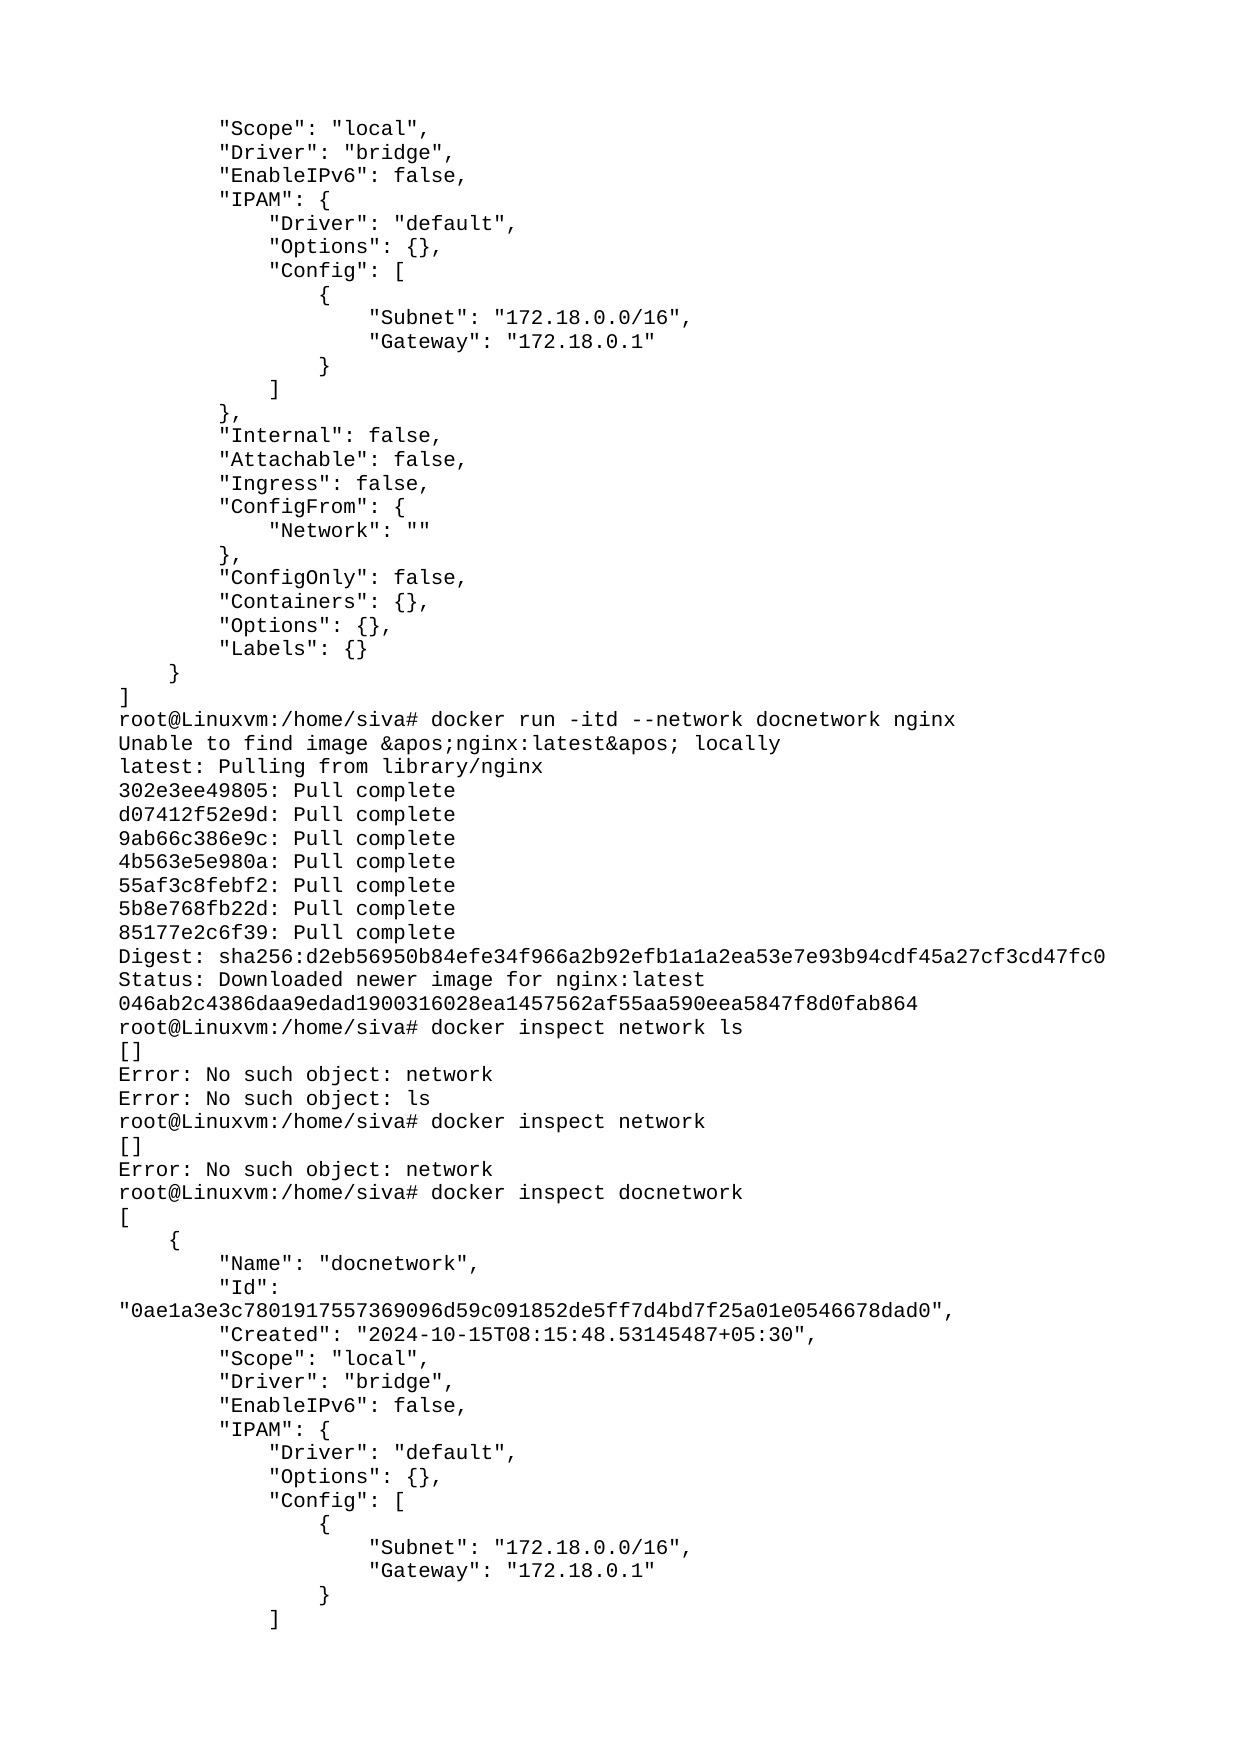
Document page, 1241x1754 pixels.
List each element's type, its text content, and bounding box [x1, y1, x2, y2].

text 55af3c8febf2: Pull complete [118, 875, 1122, 898]
text } [118, 354, 1122, 378]
text "Network": "" [118, 520, 1122, 544]
text "EnableIPv6": false, [118, 1395, 1122, 1419]
text 5b8e768fb22d: Pull complete [118, 898, 1122, 922]
text "Gateway": "172.18.0.1" [118, 331, 1122, 354]
text "Attachable": false, [118, 449, 1122, 473]
text "Labels": {} [118, 638, 1122, 662]
text ] [118, 1608, 1122, 1631]
text latest: Pulling from library/nginx [118, 757, 1122, 780]
text [] [118, 1135, 1122, 1158]
text "Driver": "default", [118, 213, 1122, 236]
text ] [118, 686, 1122, 709]
text { [118, 1513, 1122, 1537]
text [] [118, 1040, 1122, 1064]
text "ConfigFrom": { [118, 496, 1122, 520]
text "Config": [ [118, 260, 1122, 284]
text Error: No such object: network [118, 1064, 1122, 1088]
text root@Linuxvm:/home/siva# docker inspect docnetwork [118, 1182, 1122, 1206]
text { [118, 1229, 1122, 1253]
text Unable to find image &apos;nginx:latest&apos; locally [118, 733, 1122, 757]
text "Driver": "bridge", [118, 142, 1122, 165]
text "Options": {}, [118, 236, 1122, 260]
text } [118, 662, 1122, 686]
text 9ab66c386e9c: Pull complete [118, 827, 1122, 851]
text "Scope": "local", [118, 1348, 1122, 1371]
text "Config": [ [118, 1489, 1122, 1513]
text "Id": "0ae1a3e3c7801917557369096d59c091852de5ff7d4bd7f25a01e0546678dad0", [118, 1277, 1122, 1324]
text "Internal": false, [118, 426, 1122, 449]
text "Containers": {}, [118, 591, 1122, 615]
text "Ingress": false, [118, 473, 1122, 496]
text "IPAM": { [118, 1419, 1122, 1442]
text root@Linuxvm:/home/siva# docker inspect network ls [118, 1017, 1122, 1040]
text }, [118, 544, 1122, 567]
text "Subnet": "172.18.0.0/16", [118, 1537, 1122, 1561]
text 4b563e5e980a: Pull complete [118, 851, 1122, 875]
text { [118, 284, 1122, 307]
text "Driver": "bridge", [118, 1371, 1122, 1395]
text "IPAM": { [118, 189, 1122, 213]
text "ConfigOnly": false, [118, 567, 1122, 591]
text "Driver": "default", [118, 1442, 1122, 1466]
text 302e3ee49805: Pull complete [118, 780, 1122, 804]
text Error: No such object: ls [118, 1088, 1122, 1111]
text "Created": "2024-10-15T08:15:48.53145487+05:30", [118, 1324, 1122, 1348]
text 85177e2c6f39: Pull complete [118, 922, 1122, 946]
text "Gateway": "172.18.0.1" [118, 1561, 1122, 1584]
text "Name": "docnetwork", [118, 1253, 1122, 1277]
text root@Linuxvm:/home/siva# docker run -itd --network docnetwork nginx [118, 709, 1122, 733]
text "Options": {}, [118, 615, 1122, 638]
text Digest: sha256:d2eb56950b84efe34f966a2b92efb1a1a2ea53e7e93b94cdf45a27cf3cd47fc0 [118, 946, 1122, 969]
text "Subnet": "172.18.0.0/16", [118, 307, 1122, 331]
text } [118, 1584, 1122, 1608]
text Status: Downloaded newer image for nginx:latest [118, 969, 1122, 993]
text "EnableIPv6": false, [118, 165, 1122, 189]
text Error: No such object: network [118, 1158, 1122, 1182]
text [ [118, 1206, 1122, 1229]
text ] [118, 378, 1122, 402]
text root@Linuxvm:/home/siva# docker inspect network [118, 1111, 1122, 1135]
text d07412f52e9d: Pull complete [118, 804, 1122, 827]
text }, [118, 402, 1122, 426]
text 046ab2c4386daa9edad1900316028ea1457562af55aa590eea5847f8d0fab864 [118, 993, 1122, 1017]
text "Options": {}, [118, 1466, 1122, 1489]
text "Scope": "local", [118, 118, 1122, 142]
